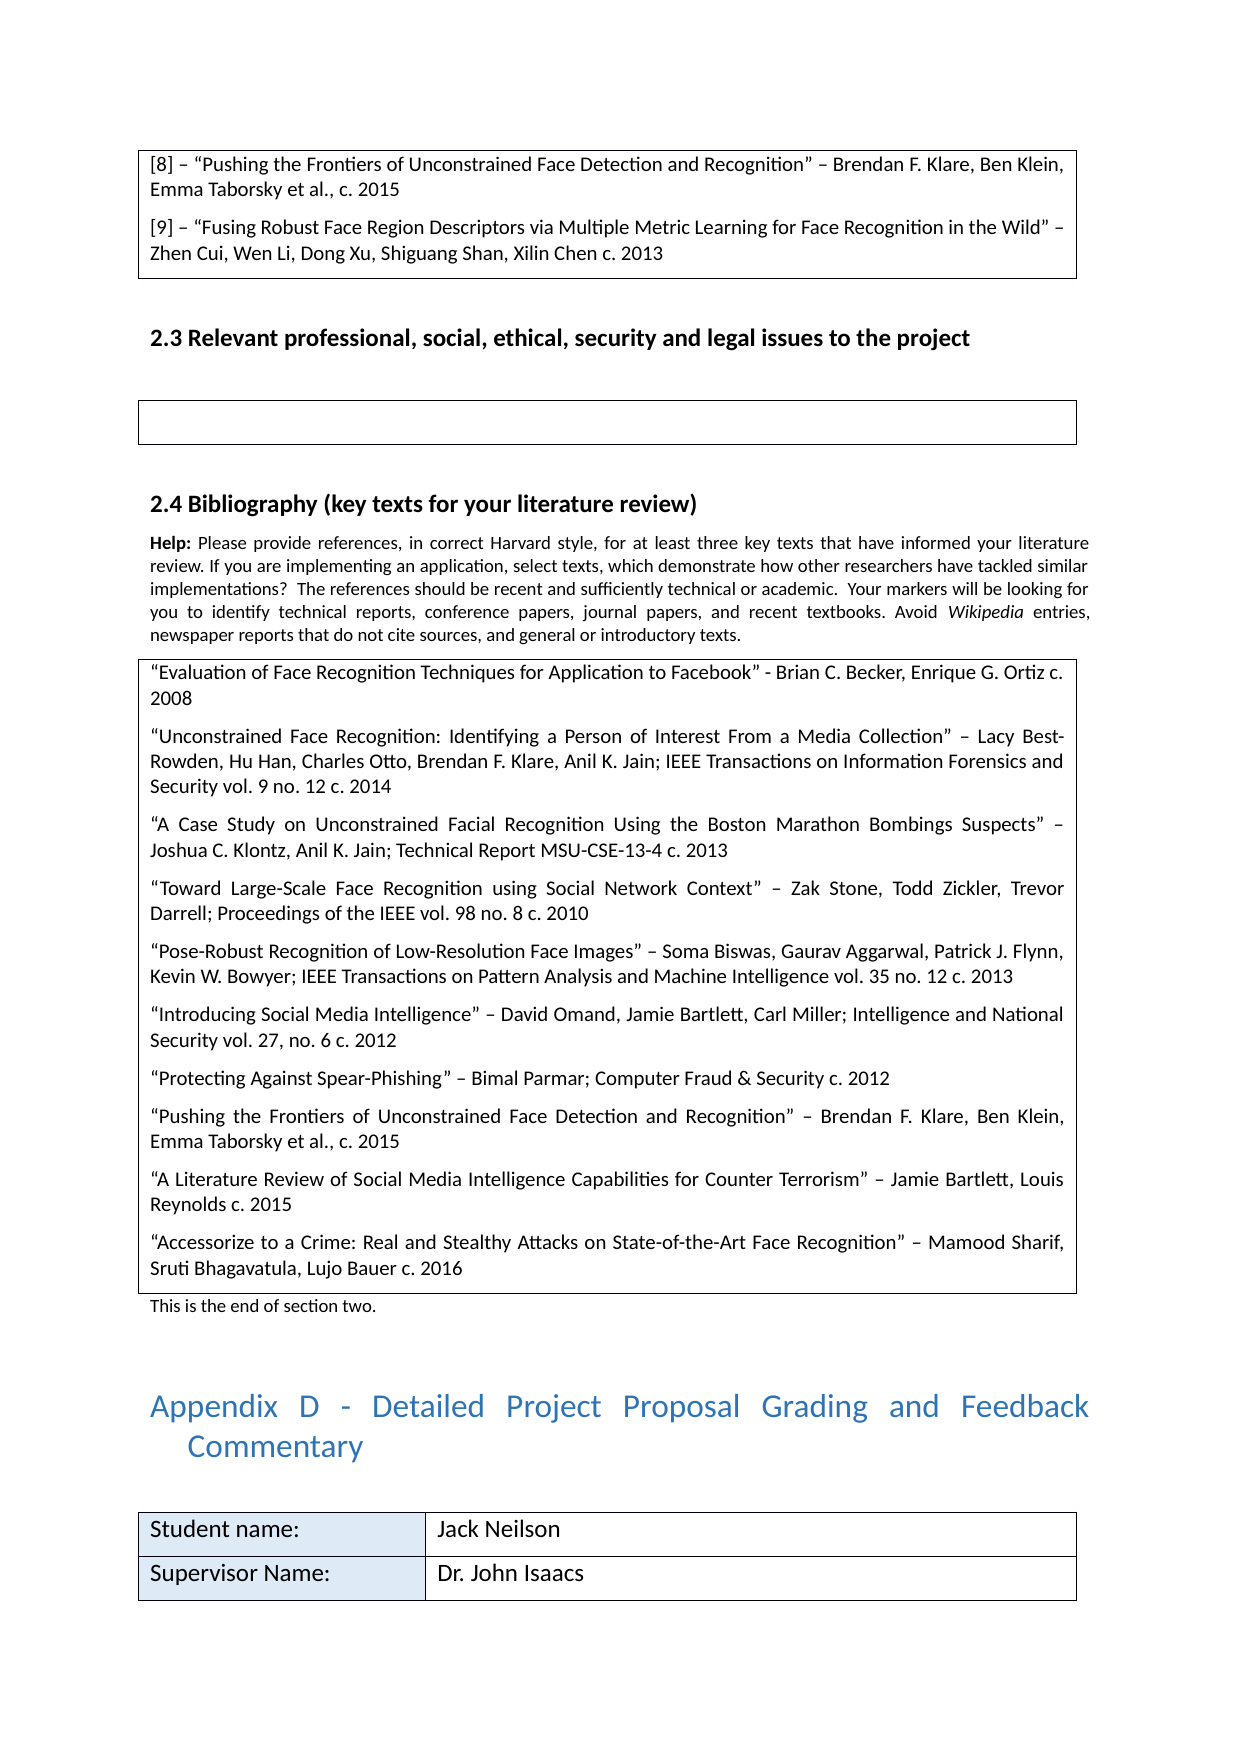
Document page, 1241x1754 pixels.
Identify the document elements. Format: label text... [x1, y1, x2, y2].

text 2.4 Bibliography (key texts for your literature review) [150, 488, 1090, 519]
text This is the end of section two. [150, 1294, 1090, 1317]
subtitle Appendix D - Detailed Project Proposal Grading and Feedback Commentary [150, 1385, 1090, 1512]
table_header “Evaluation of Face Recognition Techniques for Application to Facebook” - Brian C. Becker, Enrique G. Ortiz c. 2008 “Unconstrained Face Recognition: Identifying a Person of Interest From a Media Collection” – Lacy Best-Rowden, Hu Han, Charles Otto, Brendan F. Klare, Anil K. Jain; IEEE Transactions on Information Forensics and Security vol. 9 no. 12 c. 2014 “A Case Study on Unconstrained Facial Recognition Using the Boston Marathon Bombings Suspects” – Joshua C. Klontz, Anil K. Jain; Technical Report MSU-CSE-13-4 c. 2013 “Toward Large-Scale Face Recognition using Social Network Context” – Zak Stone, Todd Zickler, Trevor Darrell; Proceedings of the IEEE vol. 98 no. 8 c. 2010 “Pose-Robust Recognition of Low-Resolution Face Images” – Soma Biswas, Gaurav Aggarwal, Patrick J. Flynn, Kevin W. Bowyer; IEEE Transactions on Pattern Analysis and Machine Intelligence vol. 35 no. 12 c. 2013 “Introducing Social Media Intelligence” – David Omand, Jamie Bartlett, Carl Miller; Intelligence and National Security vol. 27, no. 6 c. 2012 “Protecting Against Spear-Phishing” – Bimal Parmar; Computer Fraud & Security c. 2012 “Pushing the Frontiers of Unconstrained Face Detection and Recognition” – Brendan F. Klare, Ben Klein, Emma Taborsky et al., c. 2015 “A Literature Review of Social Media Intelligence Capabilities for Counter Terrorism” – Jamie Bartlett, Louis Reynolds c. 2015 “Accessorize to a Crime: Real and Stealthy Attacks on State-of-the-Art Face Recognition” – Mamood Sharif, Sruti Bhagavatula, Lujo Bauer c. 2016 [139, 660, 1076, 1293]
text 2.3 Relevant professional, social, ethical, security and legal issues to the project [150, 322, 1090, 352]
table_header Student name: [139, 1513, 425, 1556]
table_header [139, 401, 1076, 444]
table_header [8] – “Pushing the Frontiers of Unconstrained Face Detection and Recognition” – Brendan F. Klare, Ben Klein, Emma Taborsky et al., c. 2015 [9] – “Fusing Robust Face Region Descriptors via Multiple Metric Learning for Face Recognition in the Wild” – Zhen Cui, Wen Li, Dong Xu, Shiguang Shan, Xilin Chen c. 2013 [139, 151, 1076, 278]
text Help: Please provide references, in correct Harvard style, for at least three key texts that have informed your literature review. If you are implementing an application, select texts, which demonstrate how other researchers have tackled similar implementations? The references should be recent and sufficiently technical or academic. Your markers will be looking for you to identify technical reports, conference papers, journal papers, and recent textbooks. Avoid Wikipedia entries, newspaper reports that do not cite sources, and general or introductory texts. [150, 531, 1090, 646]
table_header Jack Neilson [426, 1513, 1076, 1556]
table_cell Dr. John Isaacs [426, 1557, 1076, 1600]
table_cell Supervisor Name: [139, 1557, 425, 1600]
